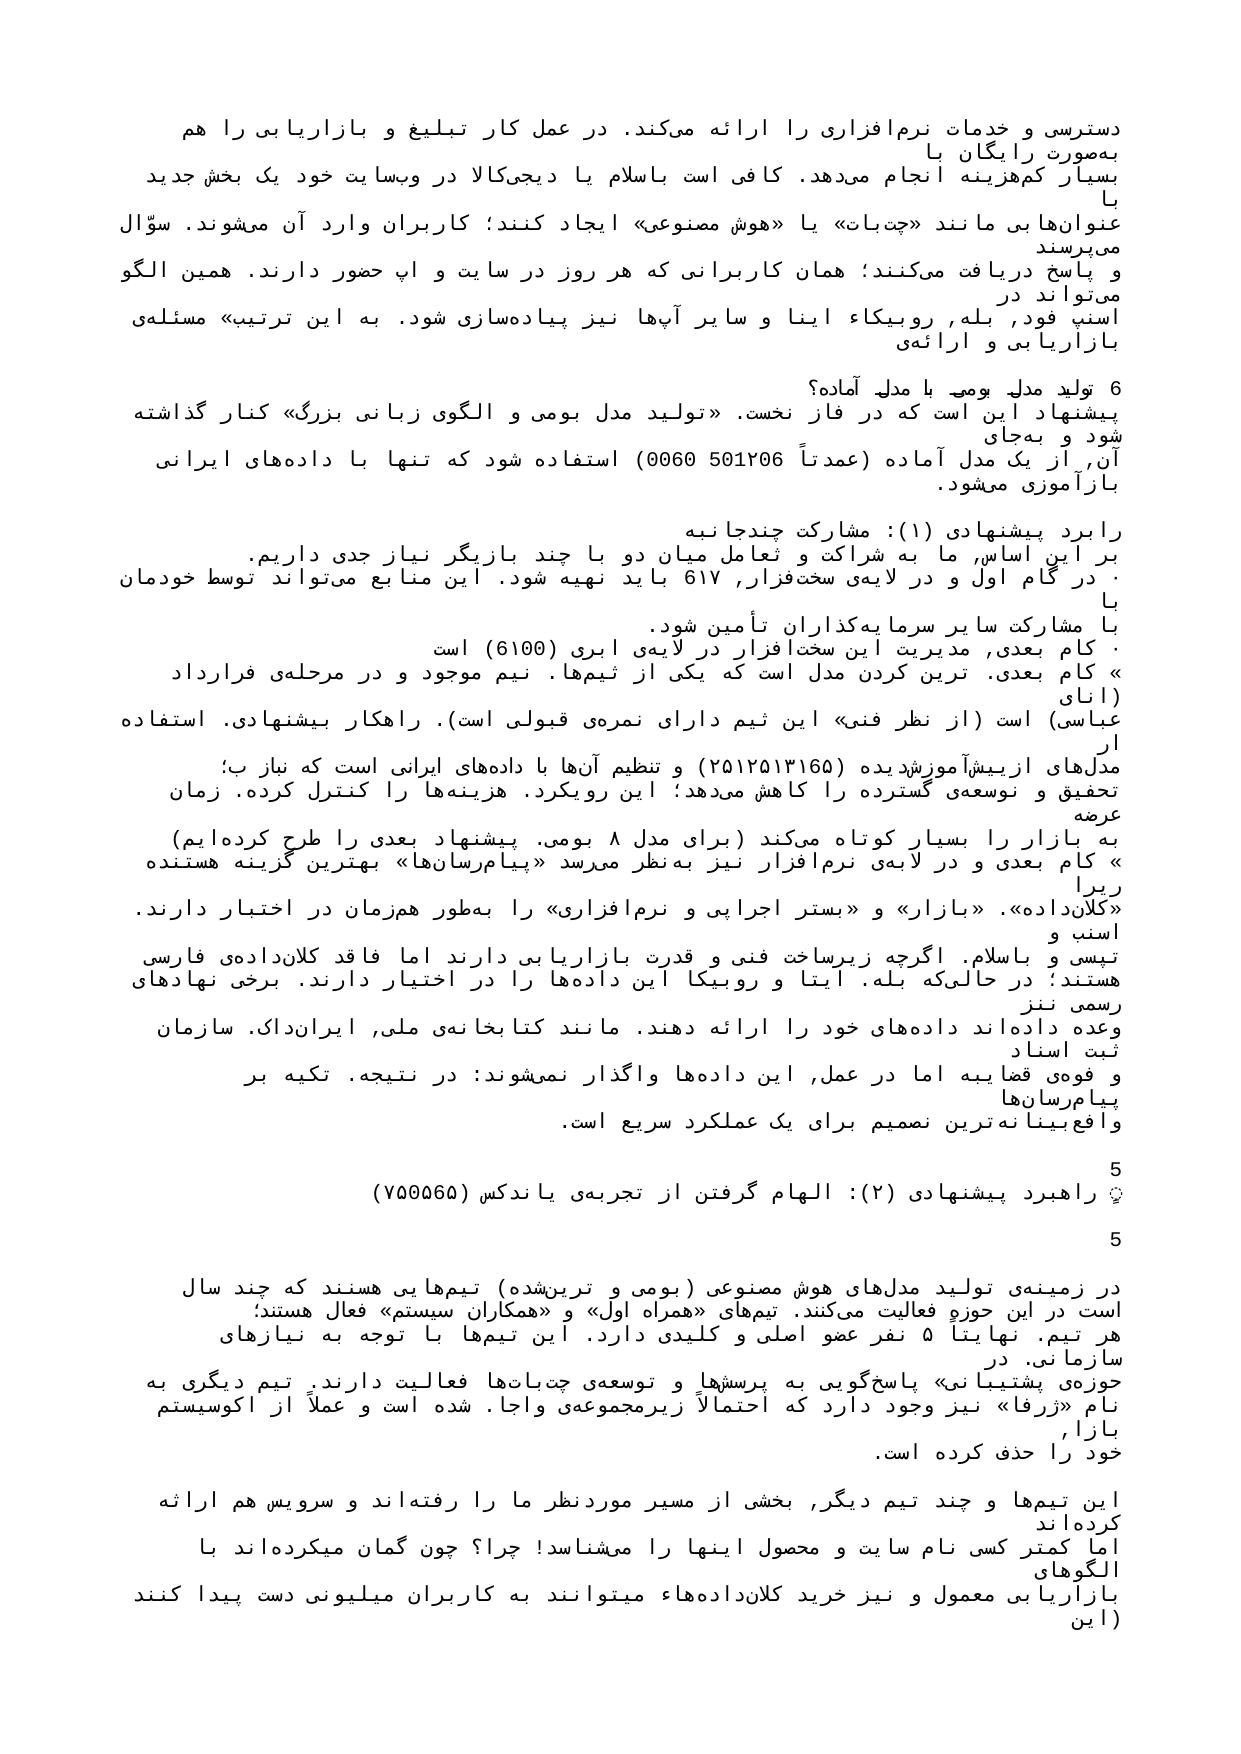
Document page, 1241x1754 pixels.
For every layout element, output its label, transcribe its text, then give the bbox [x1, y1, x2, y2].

text «کلان‌داده». «بازار» و «بستر اجراپی و نرم‌افزاری» را به‌طور هم‌زمان در اختبار دارند. اسنب و [118, 898, 1122, 946]
text هستند؛ در حالی‌که بله. ایتا و روبیکا این داده‌ها را در اختیار دارند. برخی نهادهای رسمی ننز [118, 969, 1122, 1017]
text مدل‌های ازییش‌آموزش‌دیده (۲۵۱۲۵۱۳۱6۵) و تنظیم آن‌ها با داده‌های ایرانی است که نباز ب؛ [118, 757, 1122, 780]
text خود را حذف کرده است. [118, 1442, 1122, 1466]
text دسترسی و خدمات نرم‌افزاری را ارائه می‌کند. در عمل کار تبلیغ و بازاریابی را هم به‌صورت رایگان با [118, 118, 1122, 165]
text پیشنهاد این است که در فاز نخست. «تولید مدل بومی و الگوی زبانی بزرگ» کنار گذاشته شود و به‌جای [118, 402, 1122, 449]
text اما کمتر کسی نام سایت و محصول اینها را می‌شناسد! چرا؟ چون گمان میکرده‌اند با الگوهای [118, 1537, 1122, 1584]
text تحفیق و نوسعه‌ی گسترده را کاهش می‌دهد؛ اين رویکرد. هزینه‌ها را کنترل کرده. زمان عرضه [118, 780, 1122, 827]
text و پاسخ دریافت می‌کنند؛ همان کاربرانی که هر روز در سایت و اپ حضور دارند. همین الگو می‌تواند در [118, 260, 1122, 307]
text ۰ در گام اول و در لایه‌ی سخت‌فزار, 6۱۷ باید نهیه شود. این منابع می‌تواند توسط خودمان با [118, 567, 1122, 615]
text اسنپ فود, بله, روبیکاء اینا و سایر آپ‌ها نیز پیاده‌سازی شود. به این ترتیب» مسئله‌ی بازاریابی و ارائه‌ی [118, 307, 1122, 354]
text تپسی و باسلام. اگرچه زیرساخت فنی و قدرت بازاریابی دارند اما فاقد کلان‌داده‌ی فارسی [118, 946, 1122, 969]
text با مشارکت سایر سرمایه‌کذاران تأمین شود. [118, 615, 1122, 638]
text و فوه‌ی قضایبه اما در عمل, این داده‌ها واگذار نمی‌شوند: در نتیجه. تکیه بر پیام‌رسان‌ها [118, 1064, 1122, 1111]
text نام «ژرفا» نیز وجود دارد که احتمالاً زیرمجموعه‌ی واجا. شده است و عملاً از اکوسیستم بازا, [118, 1395, 1122, 1442]
text در زمینه‌ی تولید مدل‌های هوش مصنوعی (بومی و ترین‌شده) تیم‌هایی هسنند که چند سال [118, 1277, 1122, 1300]
text وافع‌بینانه‌ترین نصمیم برای یک عملکرد سریع است. [118, 1111, 1122, 1135]
text حوزه‌ی پشتیبانی» پاسخ‌گویی به پرسش‌ها و توسعه‌ی چت‌بات‌ها فعالیت دارند. تیم دیگری به [118, 1371, 1122, 1395]
text 5 [118, 1229, 1122, 1253]
text ۰ کام بعدی, مدیریت این سخت‌افزار در لایه‌ی ابری (6۱00) است [118, 638, 1122, 662]
text 5 [118, 1158, 1122, 1182]
text 6 تولید مدل بومی با مدل آماده؟ [118, 378, 1122, 402]
text بازاریابی معمول و نیز خرید کلان‌داده‌هاء میتوانند به کاربران میلیونی دست پیدا کنند (اين [118, 1584, 1122, 1631]
text ٍ راهبرد پیشنهادی (۲): الهام گرفتن از تجربه‌ی یاندکس (۷۵0۵6۵) [118, 1182, 1122, 1206]
text عباسی) است (از نظر فنی» این ثیم دارای نمره‌ی قبولی است). راهکار بيشنهادی. استفاده ار [118, 709, 1122, 757]
text این تیم‌ها و چند تیم دیگر, بخشی از مسیر موردنظر ما را رفته‌اند و سرویس هم اراثه کرده‌اند [118, 1489, 1122, 1537]
text » کام بعدی. ترین کردن مدل است که یکی از ثیم‌ها. نیم موجود و در مرحله‌ی فرارداد (انای [118, 662, 1122, 709]
text بر این اساس, ما به شراکت و ثعامل میان دو با چند بازیگر نیاز جدی داریم. [118, 544, 1122, 567]
text است در این حوزه فعالیت می‌کنند. تیم‌های «همراه اول» و «همکاران سیستم» فعال هستند؛ [118, 1300, 1122, 1324]
text آن, از یک مدل آماده (عمدتاً 501۲06 0060) استفاده شود که تنها با داده‌های ایرانی بازآموزی می‌شود. [118, 449, 1122, 496]
text به بازار را بسیار کوتاه می‌کند (برای مدل ۸ بومی. پیشنهاد بعدی را طرح کرده‌ایم) [118, 827, 1122, 851]
text هر تیم. نهایتاً ۵ نفر عضو اصلی و کلیدی دارد. این تیم‌ها با توجه به نیازهای سازمانی. در [118, 1324, 1122, 1371]
text رابرد پیشنهادی (۱): مشارکت چندجانبه [118, 520, 1122, 544]
text » کام بعدی و در لابه‌ی نرم‌افزار نیز به‌نظر می‌رسد «پیام‌رسان‌ها» بهترین گزینه هستنده ریرا [118, 851, 1122, 898]
text بسیار کم‌هزینه انجام می‌دهد. کافی است باسلام یا دیجی‌کالا در وب‌سایت خود یک بخش جدید با [118, 165, 1122, 213]
text عنوان‌هابی مانند «چت‌بات» یا «هوش مصنوعی» ایجاد کنند؛ کاربران وارد آن می‌شوند. سوّال می‌پرسند [118, 213, 1122, 260]
text وعده داده‌اند داده‌های خود را ارائه دهند. مانند کتابخانه‌ی ملی, ایران‌داک. سازمان ثبت اسناد [118, 1017, 1122, 1064]
